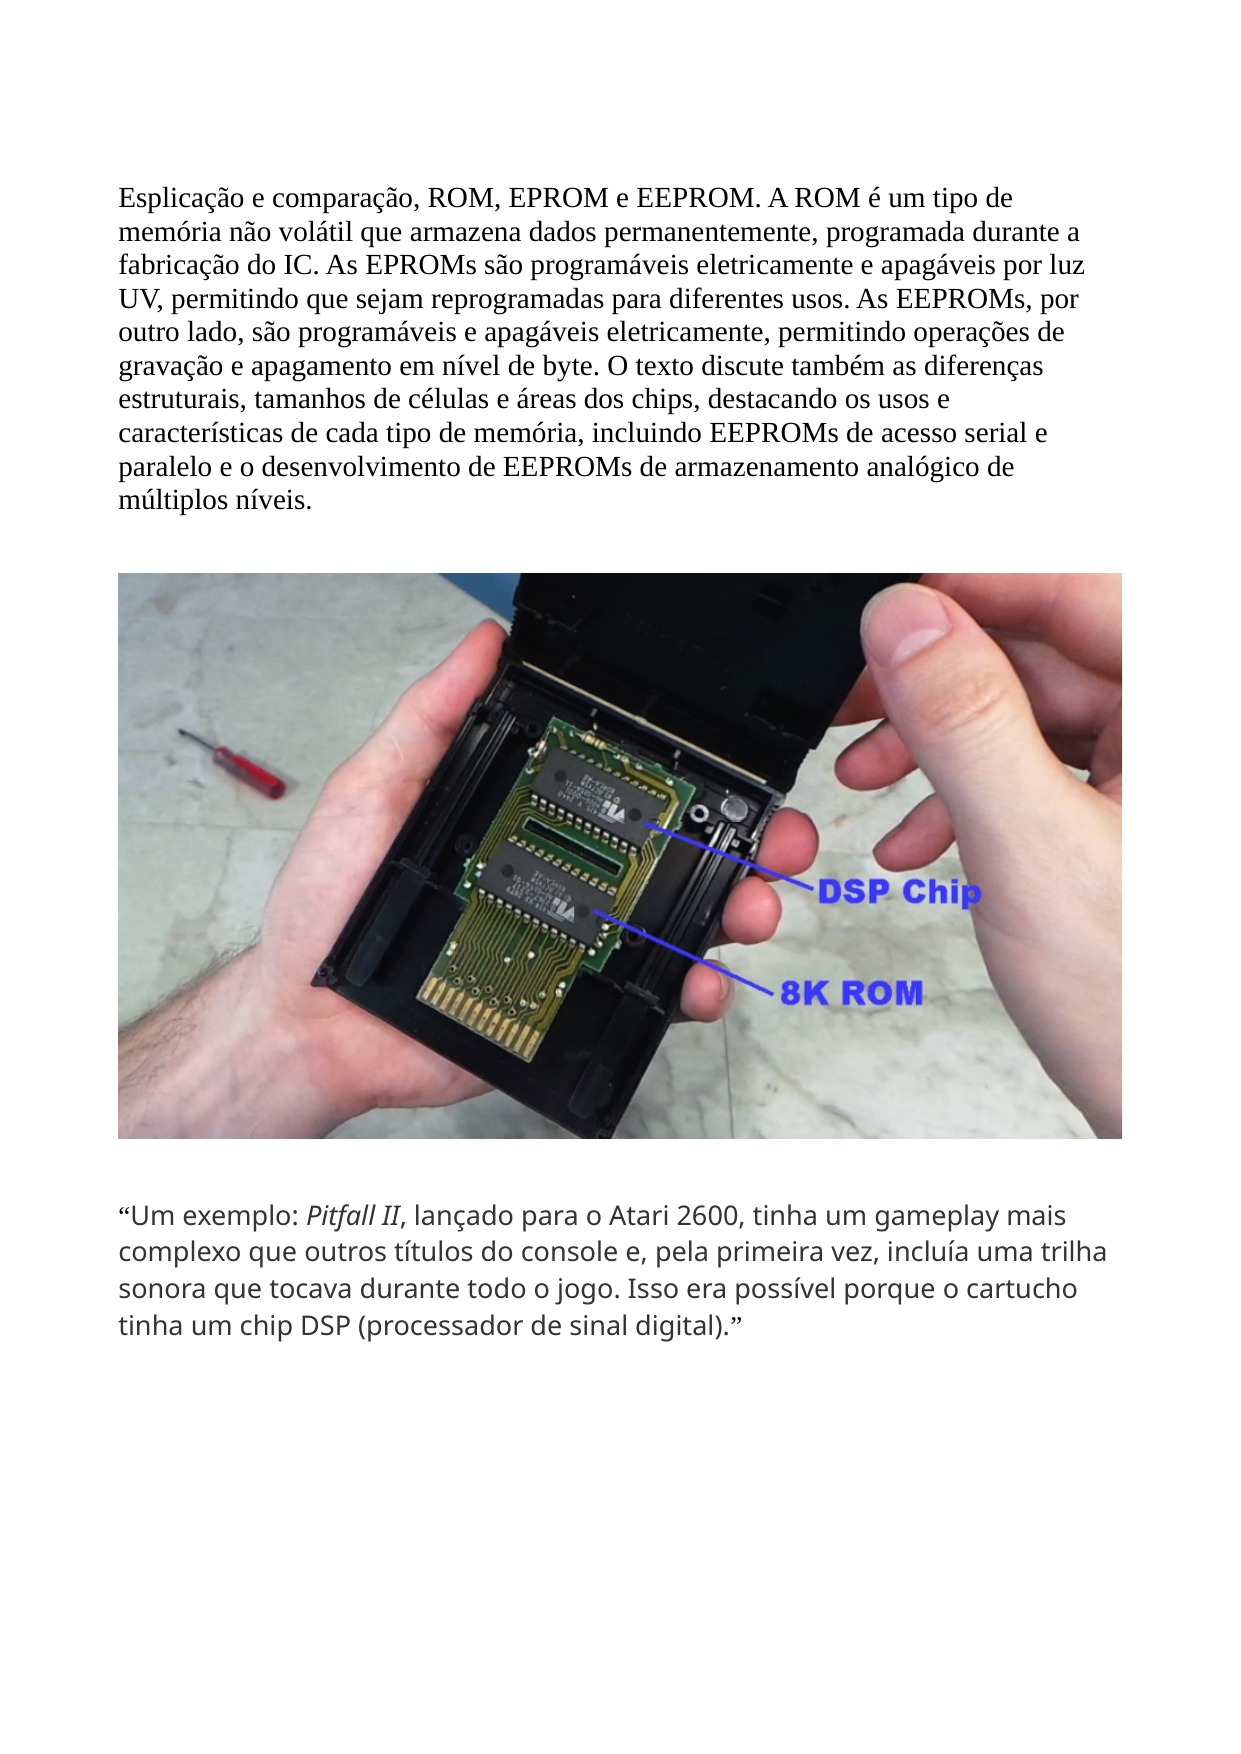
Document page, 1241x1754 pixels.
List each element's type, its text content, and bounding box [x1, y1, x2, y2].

text “Um exemplo: Pitfall II, lançado para o Atari 2600, tinha um gameplay mais complexo que outros títulos do console e, pela primeira vez, incluía uma trilha sonora que tocava durante todo o jogo. Isso era possível porque o cartucho tinha um chip DSP (processador de sinal digital).” [118, 1196, 1122, 1343]
text Esplicação e comparação, ROM, EPROM e EEPROM. A ROM é um tipo de memória não volátil que armazena dados permanentemente, programada durante a fabricação do IC. As EPROMs são programáveis eletricamente e apagáveis por luz UV, permitindo que sejam reprogramadas para diferentes usos. As EEPROMs, por outro lado, são programáveis e apagáveis eletricamente, permitindo operações de gravação e apagamento em nível de byte. O texto discute também as diferenças estruturais, tamanhos de células e áreas dos chips, destacando os usos e características de cada tipo de memória, incluindo EEPROMs de acesso serial e paralelo e o desenvolvimento de EEPROMs de armazenamento analógico de múltiplos níveis. [118, 180, 1122, 516]
picture [118, 573, 1123, 1139]
